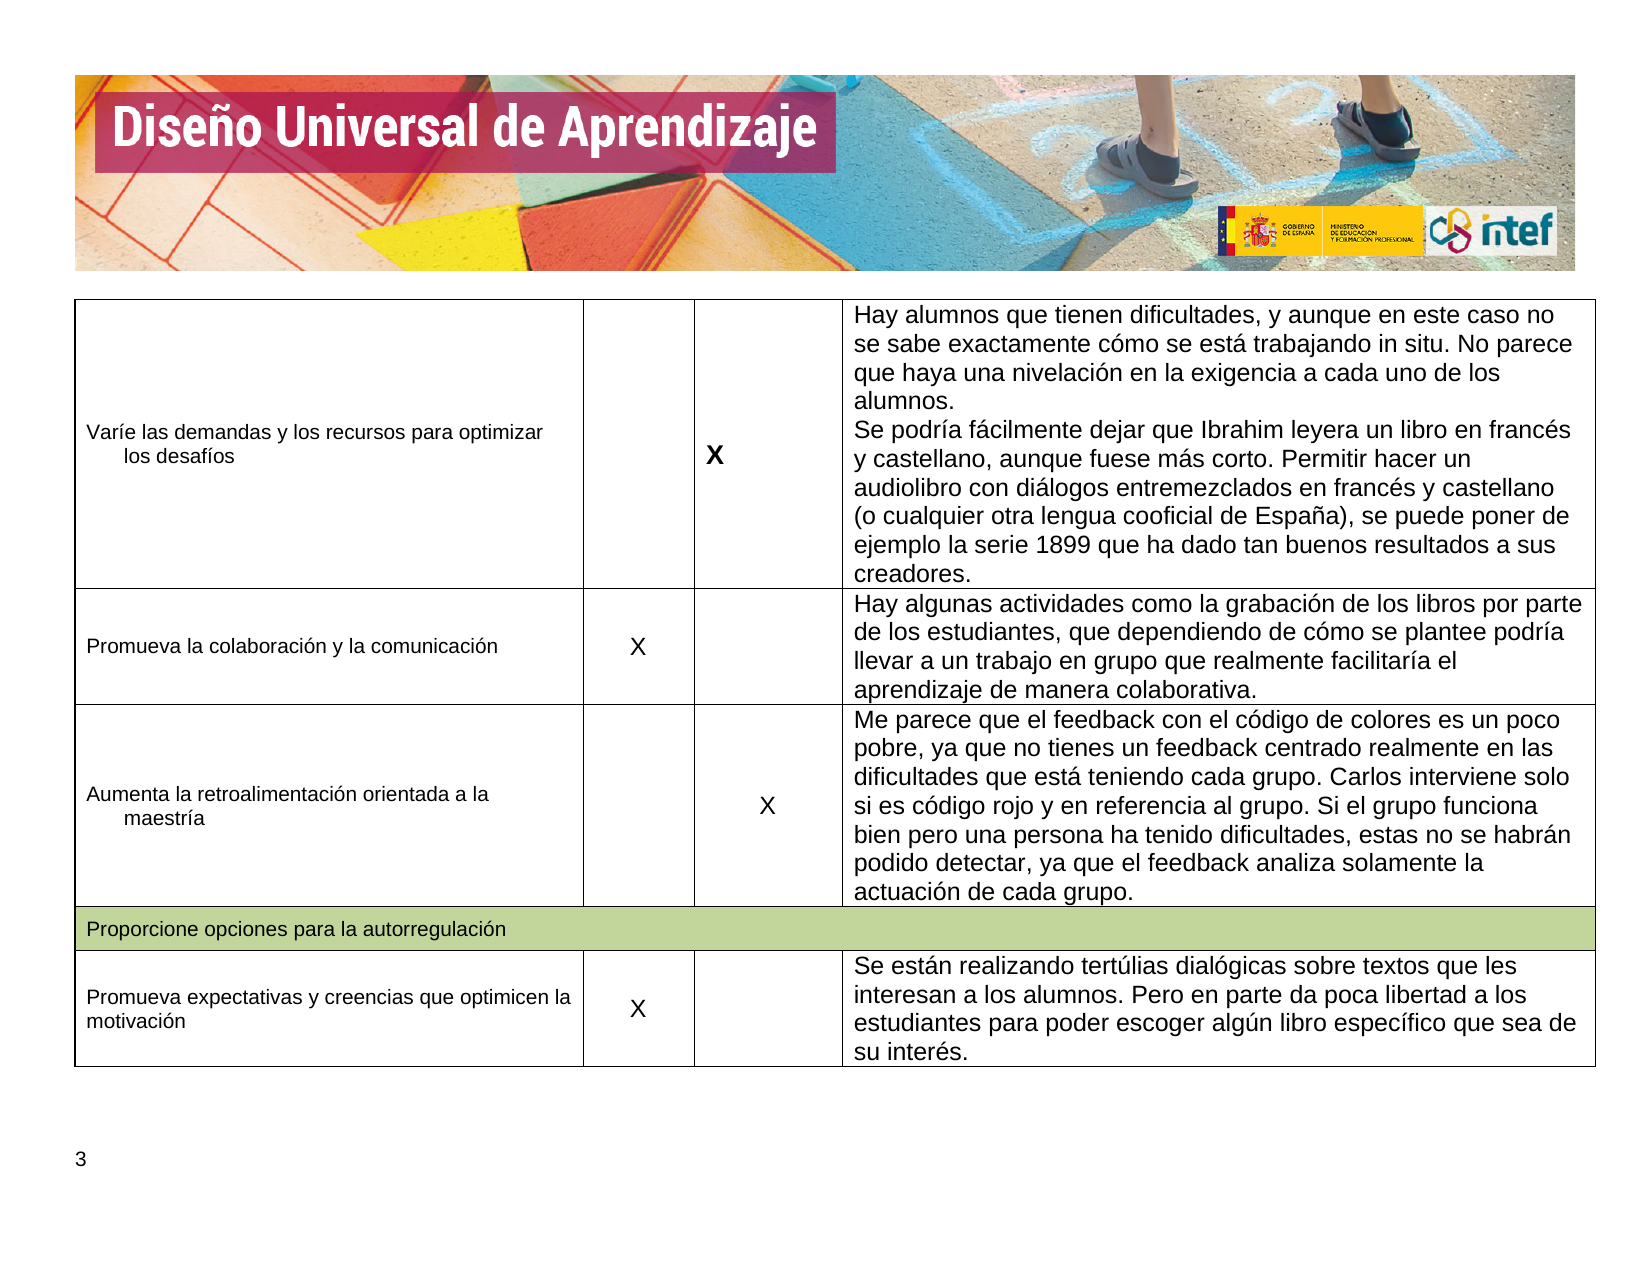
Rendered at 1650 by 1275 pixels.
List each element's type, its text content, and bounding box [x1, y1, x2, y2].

table_cell Me parece que el feedback con el código de colores es un poco pobre, ya que no tienes un feedback centrado realmente en las dificultades que está teniendo cada grupo. Carlos interviene solo si es código rojo y en referencia al grupo. Si el grupo funciona bien pero una persona ha tenido dificultades, estas no se habrán podido detectar, ya que el feedback analiza solamente la actuación de cada grupo. [843, 705, 1595, 906]
table_cell Proporcione opciones para la autorregulación [76, 907, 1595, 950]
picture [75, 75, 1575, 271]
table_cell Aumenta la retroalimentación orientada a la maestría [76, 705, 583, 906]
table_cell [695, 589, 842, 704]
table_cell [584, 705, 694, 906]
table_cell Se están realizando tertúlias dialógicas sobre textos que les interesan a los alumnos. Pero en parte da poca libertad a los estudiantes para poder escoger algún libro específico que sea de su interés. [843, 951, 1595, 1066]
table_cell [584, 300, 694, 588]
table_cell X [695, 705, 842, 906]
table_cell [695, 951, 842, 1066]
table_cell Hay algunas actividades como la grabación de los libros por parte de los estudiantes, que dependiendo de cómo se plantee podría llevar a un trabajo en grupo que realmente facilitaría el aprendizaje de manera colaborativa. [843, 589, 1595, 704]
table_cell X [584, 589, 694, 704]
table_cell X [695, 300, 842, 588]
table_cell Hay alumnos que tienen dificultades, y aunque en este caso no se sabe exactamente cómo se está trabajando in situ. No parece que haya una nivelación en la exigencia a cada uno de los alumnos. Se podría fácilmente dejar que Ibrahim leyera un libro en francés y castellano, aunque fuese más corto. Permitir hacer un audiolibro con diálogos entremezclados en francés y castellano (o cualquier otra lengua cooficial de España), se puede poner de ejemplo la serie 1899 que ha dado tan buenos resultados a sus creadores. [843, 300, 1595, 588]
table_cell Promueva expectativas y creencias que optimicen la motivación [76, 951, 583, 1066]
table_cell Promueva la colaboración y la comunicación [76, 589, 583, 704]
table_cell X [584, 951, 694, 1066]
table_cell Varíe las demandas y los recursos para optimizar los desafíos [76, 300, 583, 588]
